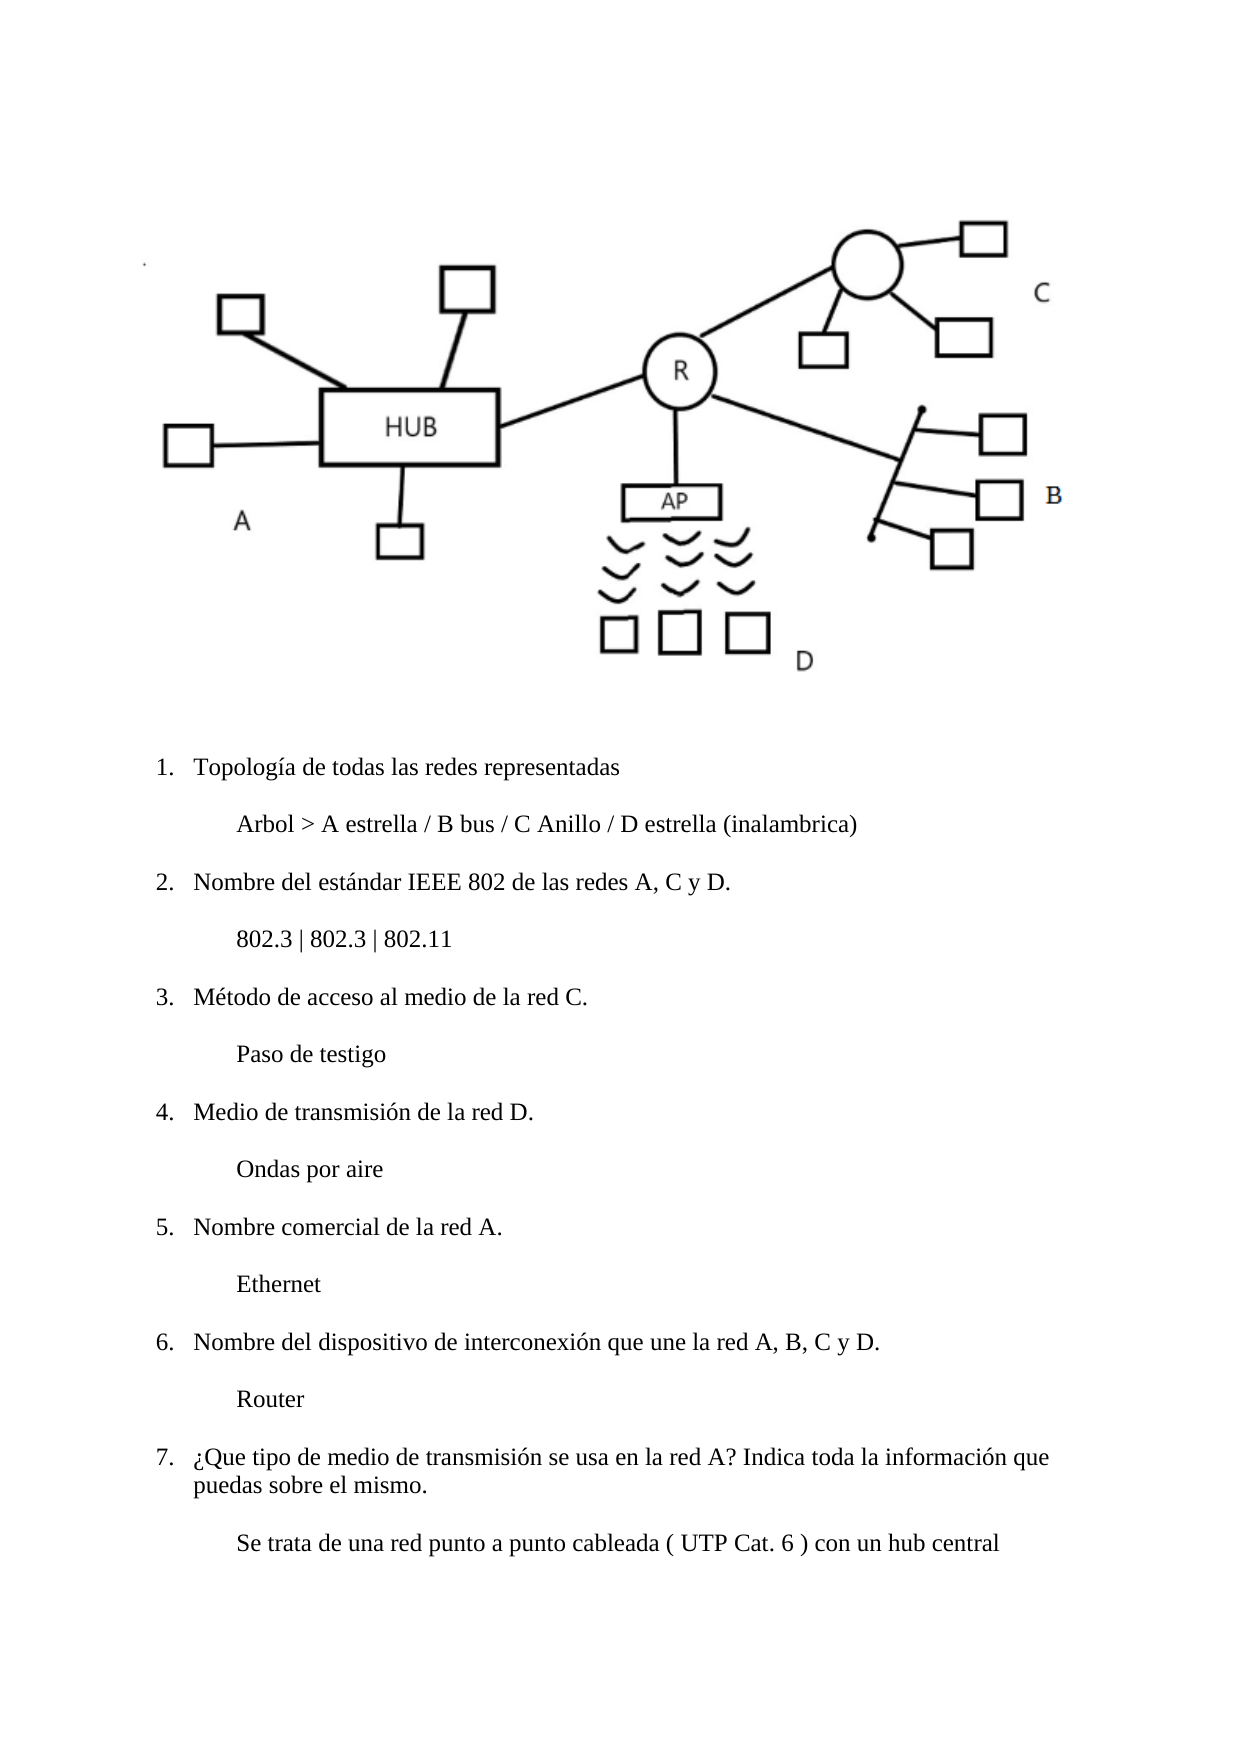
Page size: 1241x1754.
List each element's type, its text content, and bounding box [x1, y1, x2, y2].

list Topología de todas las redes representadas [156, 752, 1122, 781]
list Nombre del dispositivo de interconexión que une la red A, B, C y D. [156, 1327, 1122, 1356]
text Paso de testigo [118, 1039, 1122, 1068]
list Método de acceso al medio de la red C. [156, 982, 1122, 1011]
text Ondas por aire [118, 1154, 1122, 1183]
text Ethernet [118, 1269, 1122, 1298]
picture [133, 175, 1107, 695]
list Medio de transmisión de la red D. [156, 1097, 1122, 1126]
text Se trata de una red punto a punto cableada ( UTP Cat. 6 ) con un hub central [118, 1528, 1122, 1557]
text Router [118, 1384, 1122, 1413]
list Nombre comercial de la red A. [156, 1212, 1122, 1241]
list Nombre del estándar IEEE 802 de las redes A, C y D. [156, 867, 1122, 896]
list ¿Que tipo de medio de transmisión se usa en la red A? Indica toda la información que puedas sobre el mismo. [156, 1442, 1122, 1499]
text 802.3 | 802.3 | 802.11 [118, 924, 1122, 953]
text Arbol > A estrella / B bus / C Anillo / D estrella (inalambrica) [118, 809, 1122, 838]
